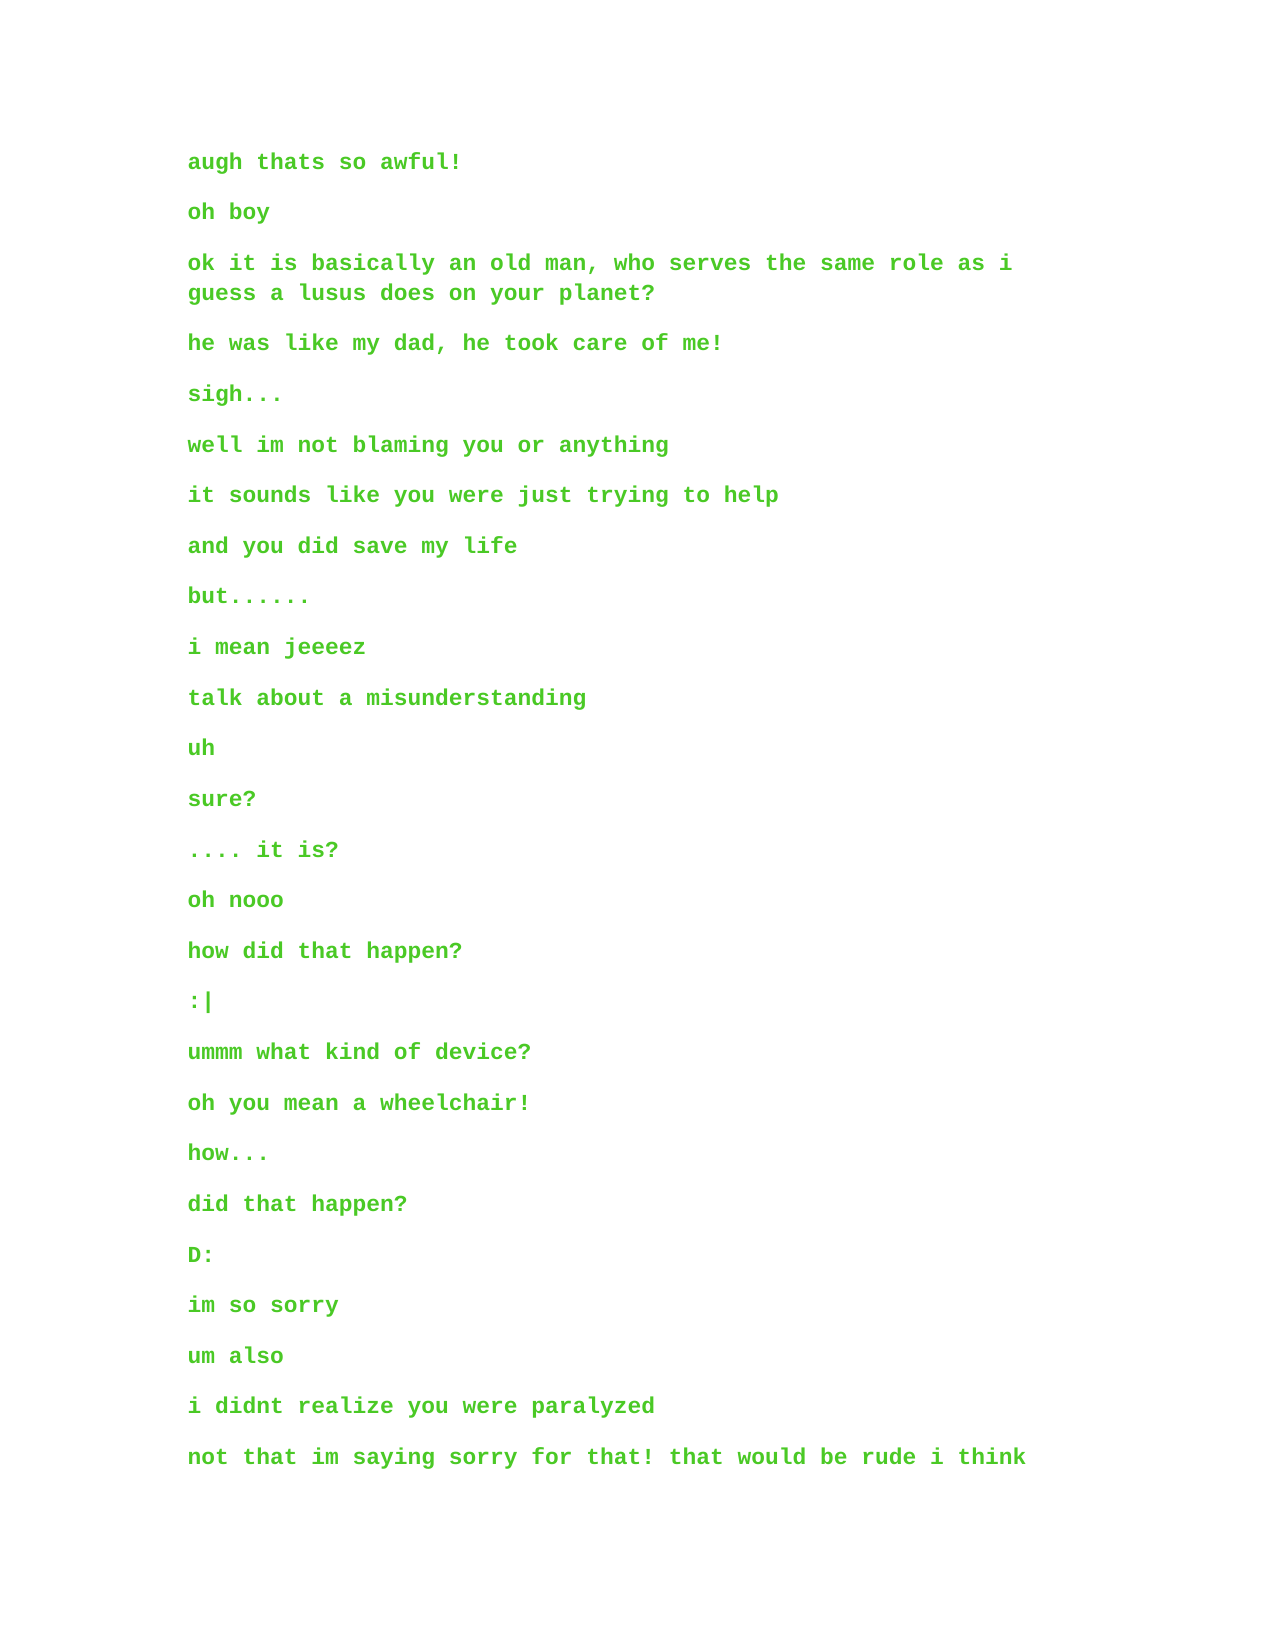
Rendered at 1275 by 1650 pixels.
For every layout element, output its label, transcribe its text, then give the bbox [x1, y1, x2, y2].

text um also [187, 1344, 1087, 1370]
text D: [187, 1243, 1087, 1269]
text i didnt realize you were paralyzed [187, 1395, 1087, 1421]
text well im not blaming you or anything [187, 433, 1087, 459]
text talk about a misunderstanding [187, 686, 1087, 712]
text ummm what kind of device? [187, 1040, 1087, 1066]
text it sounds like you were just trying to help [187, 483, 1087, 509]
text how... [187, 1142, 1087, 1168]
text .... it is? [187, 838, 1087, 864]
text oh nooo [187, 888, 1087, 914]
text i mean jeeeez [187, 635, 1087, 661]
text how did that happen? [187, 939, 1087, 965]
text sure? [187, 787, 1087, 813]
text uh [187, 737, 1087, 763]
text did that happen? [187, 1192, 1087, 1218]
text and you did save my life [187, 534, 1087, 560]
text sigh... [187, 382, 1087, 408]
text ok it is basically an old man, who serves the same role as i guess a lusus does on your planet? [187, 251, 1087, 307]
text oh boy [187, 201, 1087, 227]
text im so sorry [187, 1293, 1087, 1319]
text but...... [187, 585, 1087, 611]
text augh thats so awful! [187, 150, 1087, 176]
text not that im saying sorry for that! that would be rude i think [187, 1445, 1087, 1471]
text oh you mean a wheelchair! [187, 1091, 1087, 1117]
text :| [187, 990, 1087, 1016]
text he was like my dad, he took care of me! [187, 332, 1087, 358]
